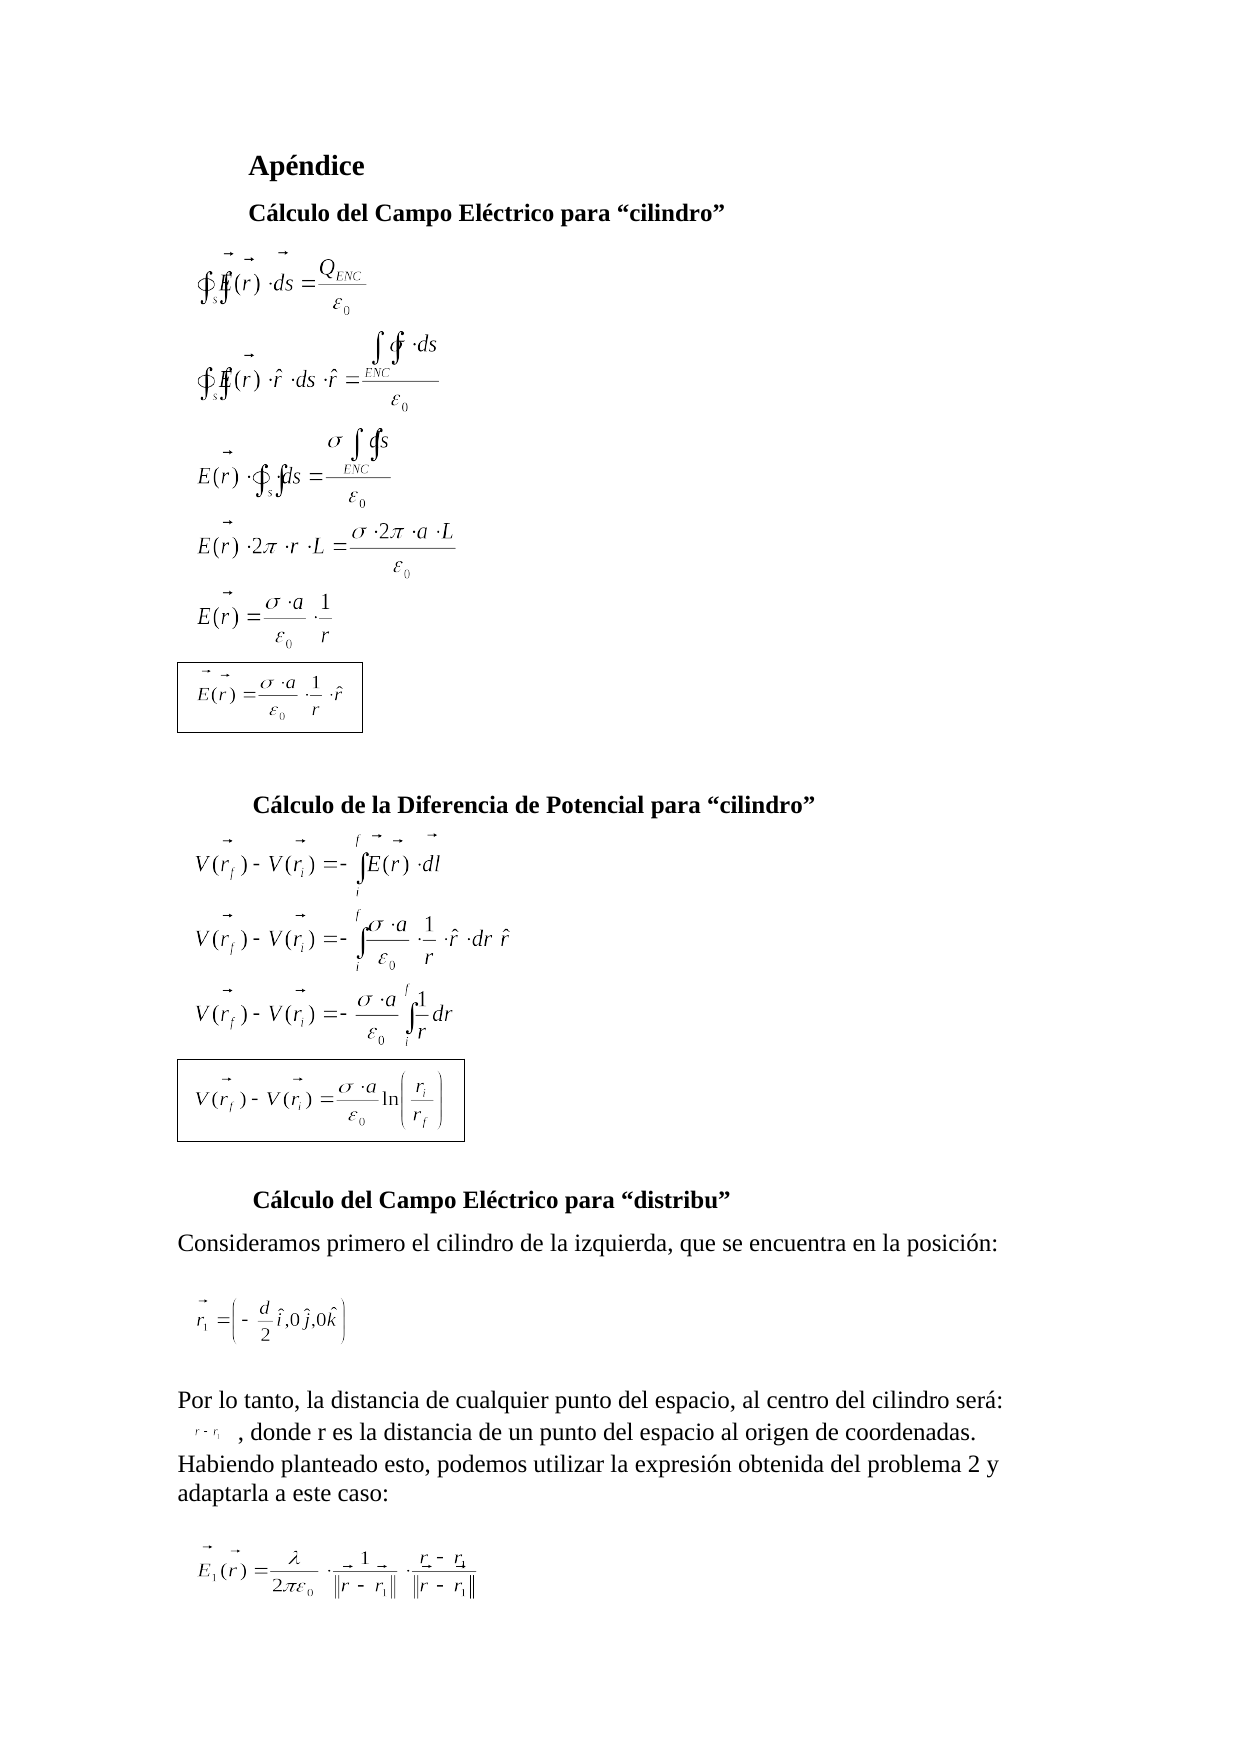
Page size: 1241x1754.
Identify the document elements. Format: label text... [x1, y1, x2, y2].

text , donde r es la distancia de un punto del espacio al origen de coordenadas. Habiendo planteado esto, podemos utilizar la expresión obtenida del problema 2 y adaptarla a este caso: [177, 1414, 1063, 1507]
text Cálculo de la Diferencia de Potencial para “cilindro” [252, 790, 1063, 819]
text Cálculo del Campo Eléctrico para “distribu” [252, 1185, 1063, 1214]
text Consideramos primero el cilindro de la izquierda, que se encuentra en la posición: [177, 1228, 1063, 1257]
text Por lo tanto, la distancia de cualquier punto del espacio, al centro del cilindro será: [177, 1385, 1063, 1414]
text Apéndice [177, 148, 1063, 181]
text Cálculo del Campo Eléctrico para “cilindro” [248, 198, 1063, 227]
